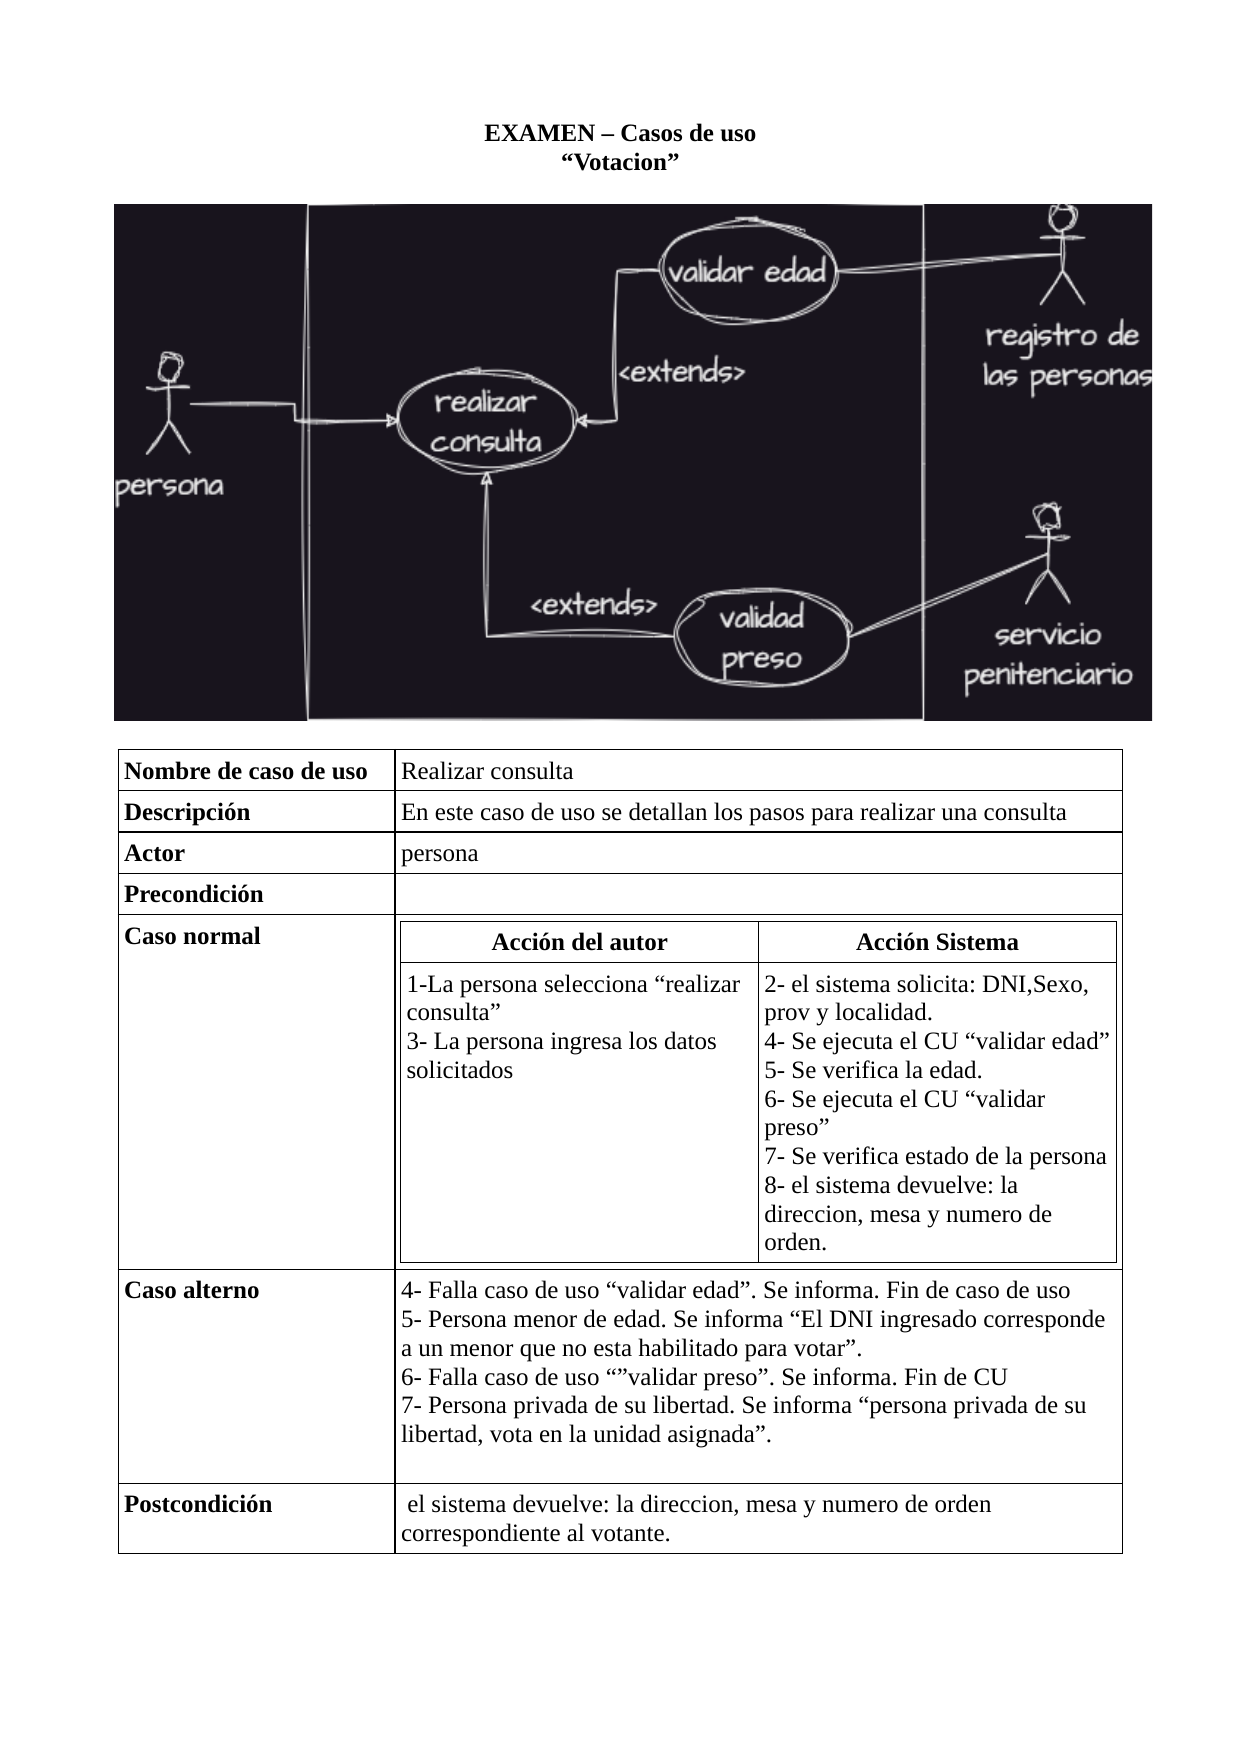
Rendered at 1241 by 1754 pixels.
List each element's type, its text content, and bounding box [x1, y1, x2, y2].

text EXAMEN – Casos de uso [118, 118, 1122, 147]
table_cell [396, 874, 1122, 914]
table_cell En este caso de uso se detallan los pasos para realizar una consulta [396, 791, 1122, 831]
table_cell el sistema devuelve: la direccion, mesa y numero de orden correspondiente al votante. [396, 1484, 1122, 1553]
table_cell [396, 915, 1122, 1269]
table_cell Descripción [119, 791, 394, 831]
table_cell Postcondición [119, 1484, 394, 1553]
table_cell 2- el sistema solicita: DNI,Sexo, prov y localidad. 4- Se ejecuta el CU “validar edad” 5- Se verifica la edad. 6- Se ejecuta el CU “validar preso” 7- Se verifica estado de la persona 8- el sistema devuelve: la direccion, mesa y numero de orden. [759, 963, 1116, 1262]
table_cell Caso normal [119, 915, 394, 1269]
text “Votacion” [118, 147, 1122, 176]
table_cell Precondición [119, 874, 394, 914]
table_cell 1-La persona selecciona “realizar consulta” 3- La persona ingresa los datos solicitados [401, 963, 758, 1262]
table_cell 4- Falla caso de uso “validar edad”. Se informa. Fin de caso de uso 5- Persona menor de edad. Se informa “El DNI ingresado corresponde a un menor que no esta habilitado para votar”. 6- Falla caso de uso “”validar preso”. Se informa. Fin de CU 7- Persona privada de su libertad. Se informa “persona privada de su libertad, vota en la unidad asignada”. [396, 1270, 1122, 1483]
table_header Acción Sistema [759, 922, 1116, 962]
table_cell Actor [119, 833, 394, 873]
table_cell Caso alterno [119, 1270, 394, 1483]
picture [114, 204, 1153, 721]
table_header Acción del autor [401, 922, 758, 962]
table_cell persona [396, 833, 1122, 873]
table_header Realizar consulta [396, 750, 1122, 790]
table_header Nombre de caso de uso [119, 750, 394, 790]
